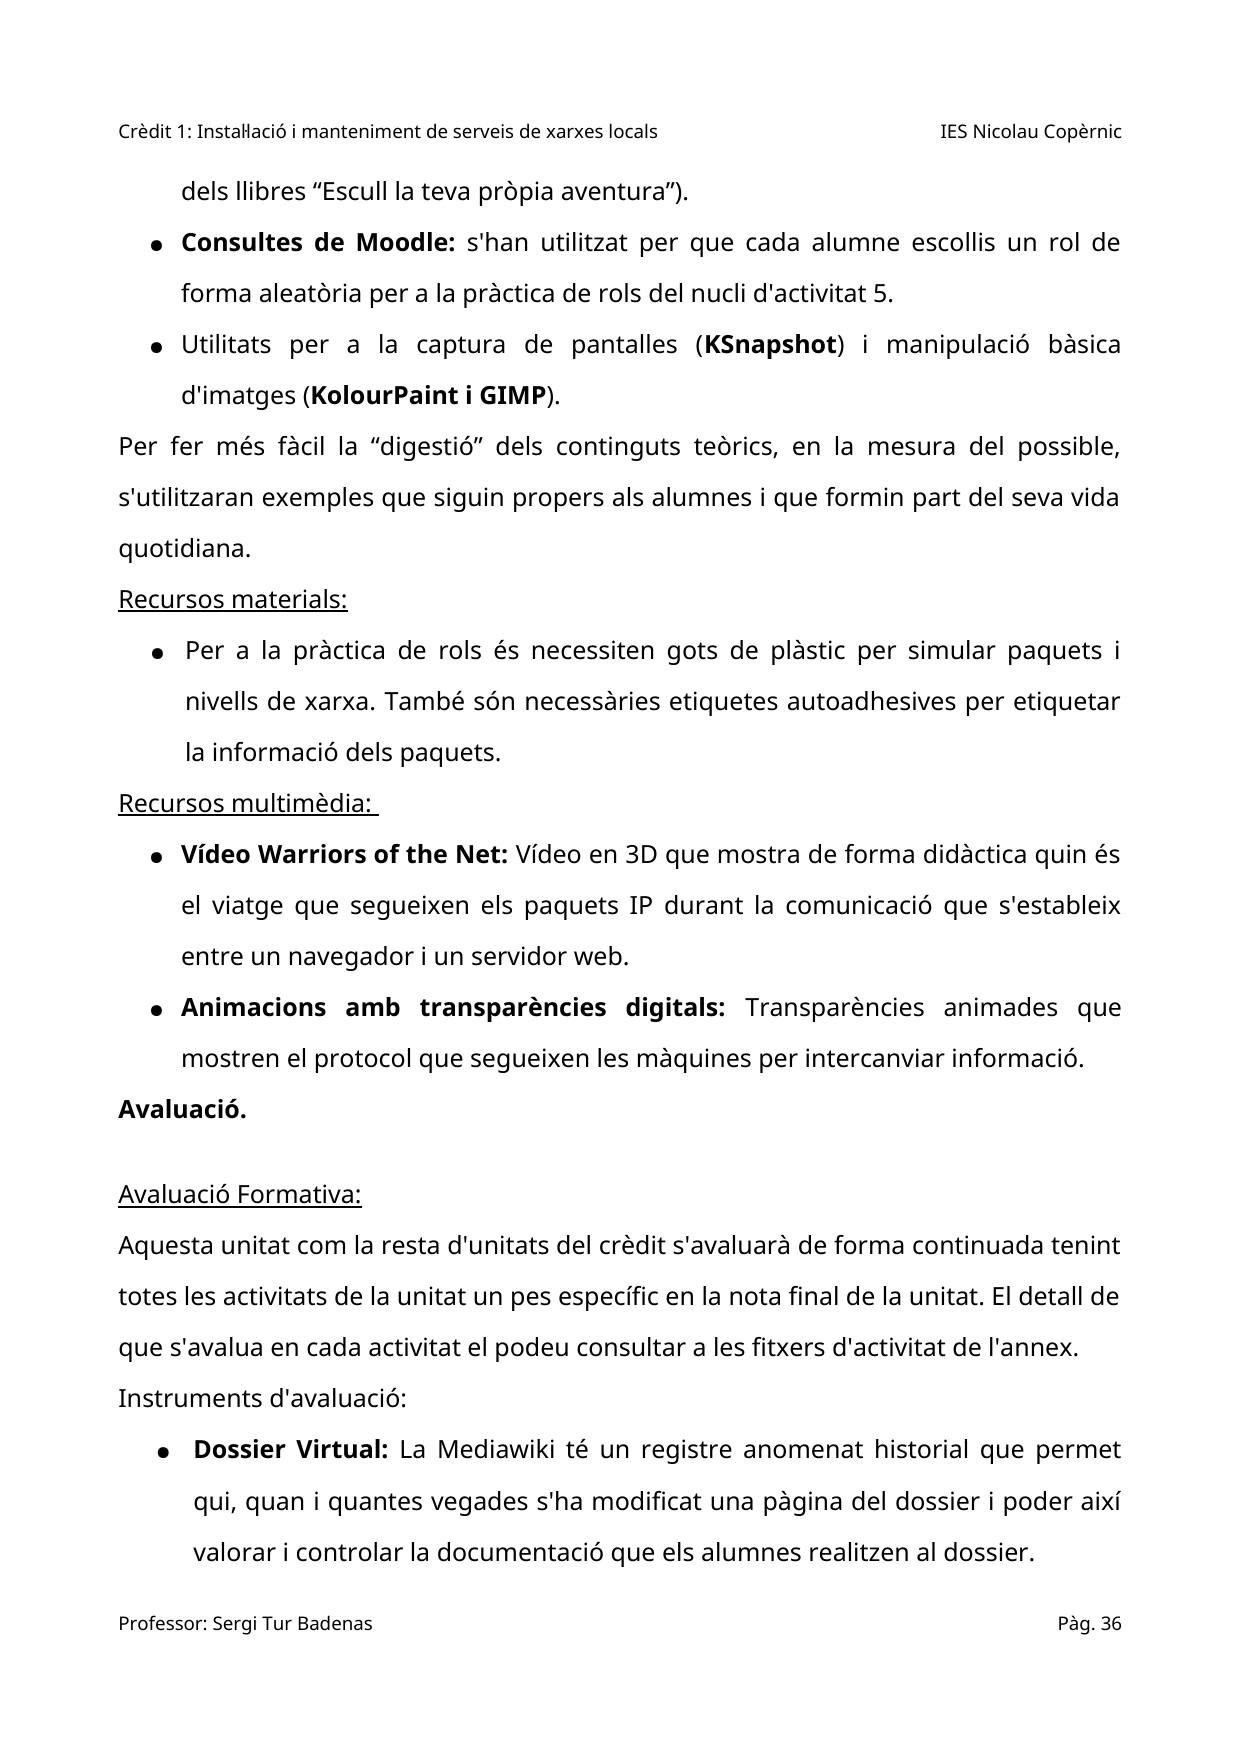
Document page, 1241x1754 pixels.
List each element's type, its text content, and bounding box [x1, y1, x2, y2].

text Recursos multimèdia: [118, 786, 1122, 820]
text Per fer més fàcil la “digestió” dels continguts teòrics, en la mesura del possible, s'utilitzaran exemples que siguin propers als alumnes i que formin part del seva vida quotidiana. [118, 428, 1122, 564]
text Instruments d'avaluació: [118, 1381, 1122, 1415]
list Per a la pràctica de rols és necessiten gots de plàstic per simular paquets i nivells de xarxa. També són necessàries etiquetes autoadhesives per etiquetar la informació dels paquets. [150, 632, 1122, 769]
list Consultes de Moodle: s'han utilitzat per que cada alumne escollis un rol de forma aleatòria per a la pràctica de rols del nucli d'activitat 5. [149, 224, 1122, 309]
list dels llibres “Escull la teva pròpia aventura”). [149, 173, 1122, 207]
list Utilitats per a la captura de pantalles (KSnapshot) i manipulació bàsica d'imatges (KolourPaint i GIMP). [149, 326, 1122, 411]
text Recursos materials: [118, 581, 1122, 616]
list Animacions amb transparències digitals: Transparències animades que mostren el protocol que segueixen les màquines per intercanviar informació. [149, 990, 1122, 1075]
text Avaluació. [118, 1092, 1122, 1126]
text Aquesta unitat com la resta d'unitats del crèdit s'avaluarà de forma continuada tenint totes les activitats de la unitat un pes específic en la nota final de la unitat. El detall de que s'avalua en cada activitat el podeu consultar a les fitxers d'activitat de l'annex. [118, 1228, 1122, 1364]
list Vídeo Warriors of the Net: Vídeo en 3D que mostra de forma didàctica quin és el viatge que segueixen els paquets IP durant la comunicació que s'estableix entre un navegador i un servidor web. [149, 837, 1122, 973]
text Avaluació Formativa: [118, 1177, 1122, 1211]
list Dossier Virtual: La Mediawiki té un registre anomenat historial que permet qui, quan i quantes vegades s'ha modificat una pàgina del dossier i poder així valorar i controlar la documentació que els alumnes realitzen al dossier. [156, 1432, 1122, 1568]
